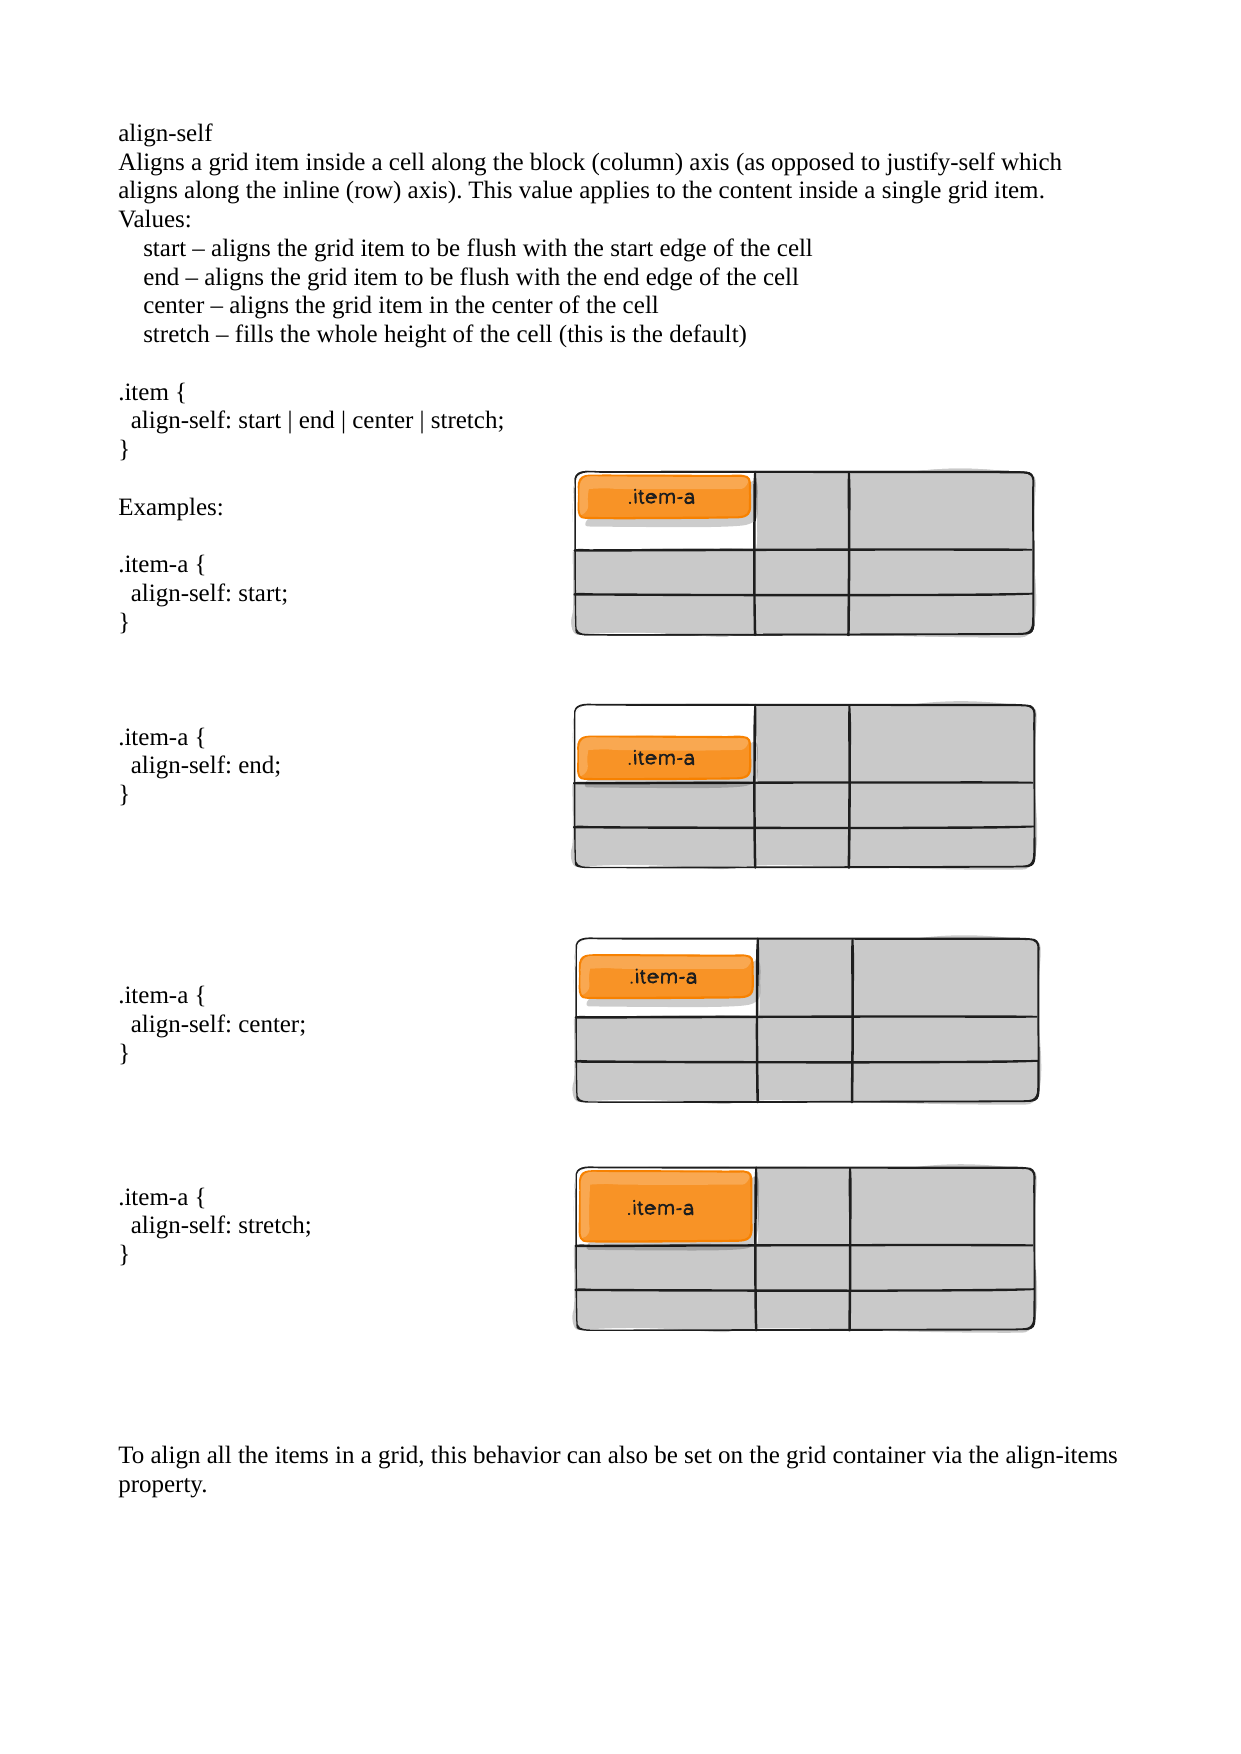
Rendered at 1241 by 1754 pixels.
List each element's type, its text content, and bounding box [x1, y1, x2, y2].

text [1040, 981, 1122, 1009]
text [1036, 722, 1122, 751]
text align-self: start; [118, 578, 573, 607]
text align-self: stretch; [118, 1211, 573, 1239]
text stretch – fills the whole height of the cell (this is the default) [118, 319, 1122, 348]
text align-self [118, 118, 1122, 147]
text [1035, 492, 1122, 521]
text .item-a { [118, 981, 573, 1009]
text .item-a { [118, 1182, 574, 1211]
text } [118, 434, 1122, 463]
text [1036, 1182, 1122, 1211]
text .item { [118, 377, 1122, 406]
text [1040, 1038, 1122, 1067]
text [1035, 549, 1122, 578]
text end – aligns the grid item to be flush with the end edge of the cell [118, 262, 1122, 291]
text [1036, 578, 1122, 607]
text [1040, 1009, 1122, 1038]
text Values: [118, 204, 1122, 233]
text [1036, 1239, 1122, 1268]
text [1028, 607, 1122, 636]
text Examples: [118, 492, 573, 521]
text start – aligns the grid item to be flush with the start edge of the cell [118, 233, 1122, 262]
text } [118, 779, 572, 808]
text [1036, 779, 1122, 808]
text } [118, 1239, 574, 1268]
text To align all the items in a grid, this behavior can also be set on the grid container via the align-items property. [118, 1441, 1122, 1498]
text center – aligns the grid item in the center of the cell [118, 291, 1122, 319]
text [1036, 1211, 1122, 1239]
text align-self: end; [118, 751, 571, 779]
text [1036, 751, 1122, 779]
text .item-a { [118, 722, 573, 751]
text } [118, 607, 582, 636]
text } [118, 1038, 574, 1067]
text align-self: start | end | center | stretch; [118, 406, 1122, 434]
text align-self: center; [118, 1009, 574, 1038]
text Aligns a grid item inside a cell along the block (column) axis (as opposed to justify-self which aligns along the inline (row) axis). This value applies to the content inside a single grid item. [118, 147, 1122, 204]
text .item-a { [118, 549, 573, 578]
